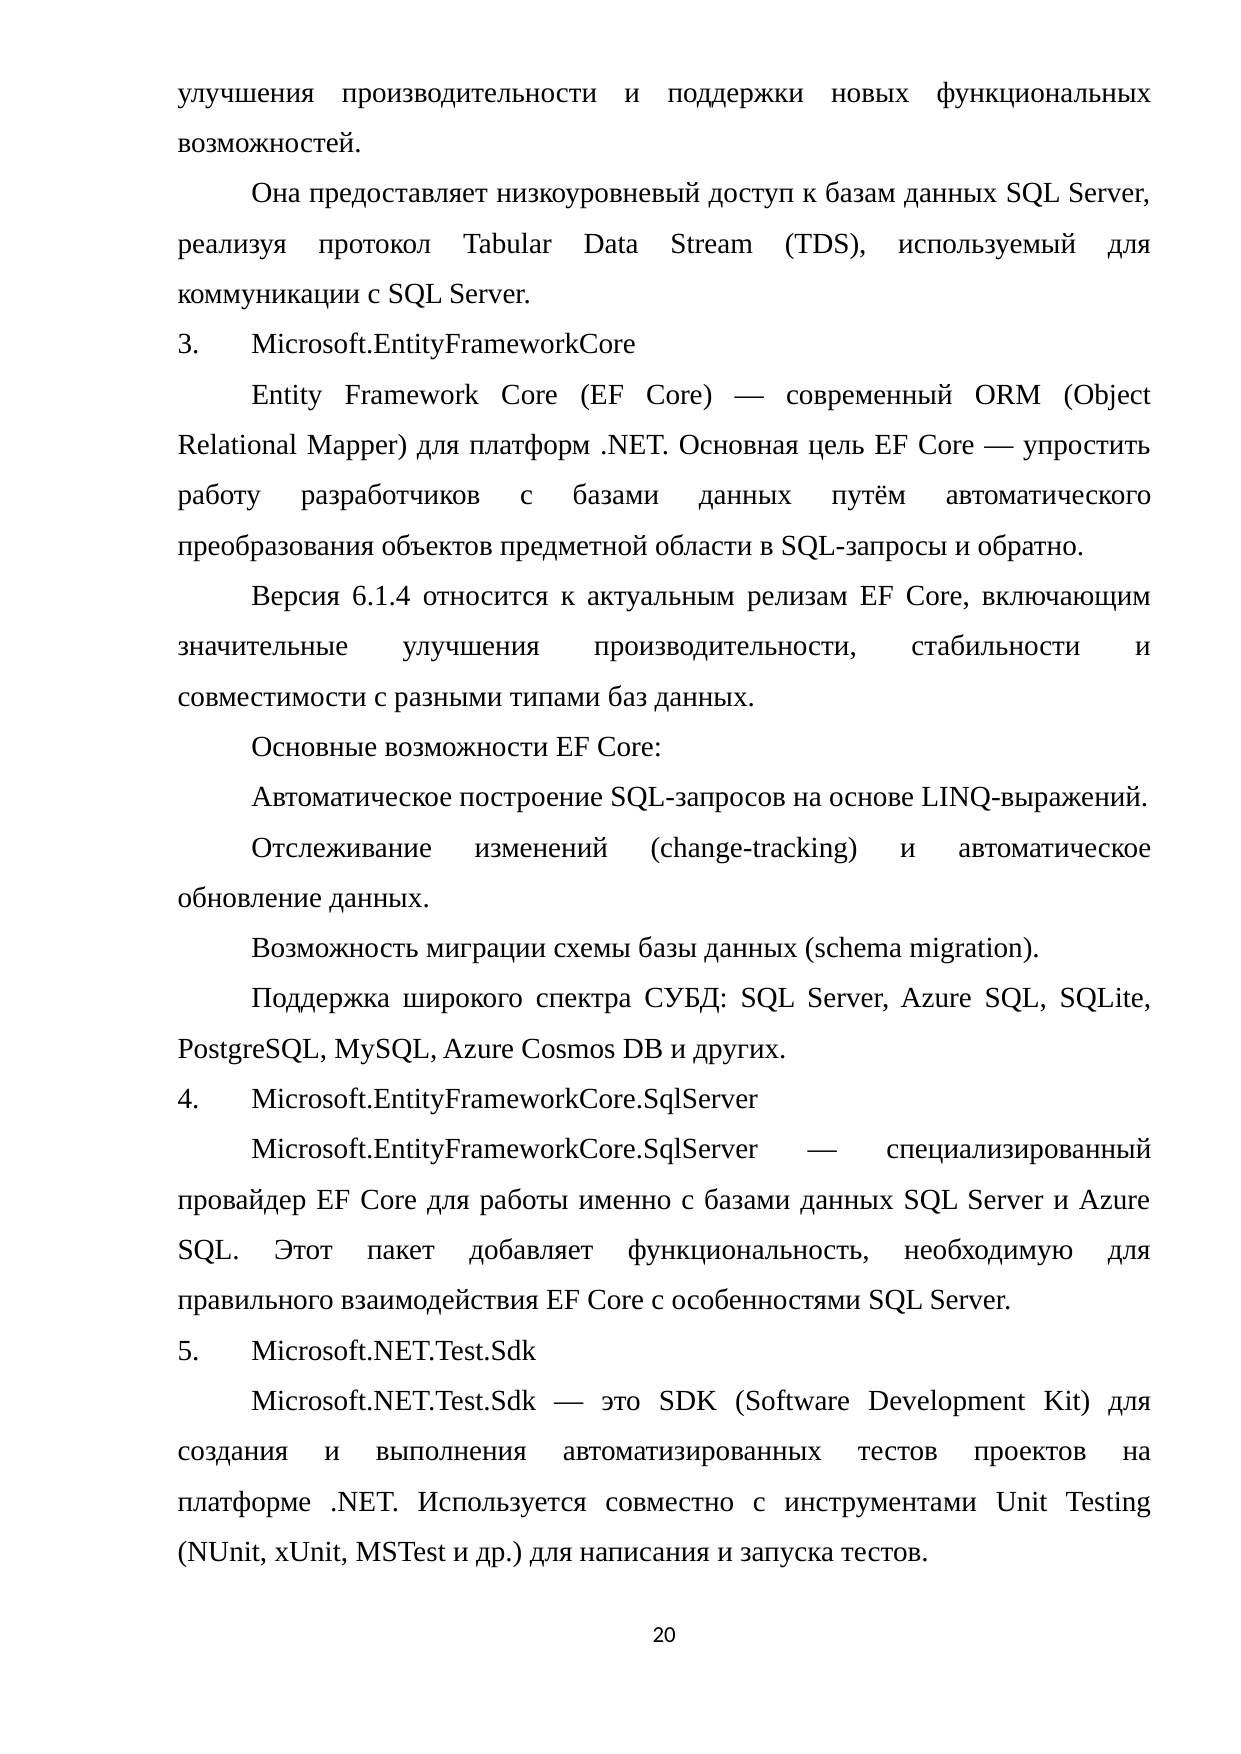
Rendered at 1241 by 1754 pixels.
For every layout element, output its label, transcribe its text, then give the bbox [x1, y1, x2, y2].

text Поддержка широкого спектра СУБД: SQL Server, Azure SQL, SQLite, PostgreSQL, MySQL, Azure Cosmos DB и других. [177, 981, 1152, 1064]
text Она предоставляет низкоуровневый доступ к базам данных SQL Server, реализуя протокол Tabular Data Stream (TDS), используемый для коммуникации с SQL Server. [177, 176, 1152, 310]
text Автоматическое построение SQL-запросов на основе LINQ-выражений. [177, 779, 1152, 813]
text Microsoft.EntityFrameworkCore.SqlServer — специализированный провайдер EF Core для работы именно с базами данных SQL Server и Azure SQL. Этот пакет добавляет функциональность, необходимую для правильного взаимодействия EF Core с особенностями SQL Server. [177, 1132, 1152, 1316]
text Отслеживание изменений (change-tracking) и автоматическое обновление данных. [177, 830, 1152, 913]
text 4. Microsoft.EntityFrameworkCore.SqlServer [177, 1081, 1152, 1115]
text 5. Microsoft.NET.Test.Sdk [177, 1333, 1152, 1366]
text Основные возможности EF Core: [177, 729, 1152, 763]
text Microsoft.NET.Test.Sdk — это SDK (Software Development Kit) для создания и выполнения автоматизированных тестов проектов на платформе .NET. Используется совместно с инструментами Unit Testing (NUnit, xUnit, MSTest и др.) для написания и запуска тестов. [177, 1383, 1152, 1568]
text 3. Microsoft.EntityFrameworkCore [177, 327, 1152, 360]
text улучшения производительности и поддержки новых функциональных возможностей. [177, 75, 1152, 159]
text Возможность миграции схемы базы данных (schema migration). [177, 930, 1152, 964]
text Версия 6.1.4 относится к актуальным релизам EF Core, включающим значительные улучшения производительности, стабильности и совместимости с разными типами баз данных. [177, 578, 1152, 712]
text Entity Framework Core (EF Core) — современный ORM (Object Relational Mapper) для платформ .NET. Основная цель EF Core — упростить работу разработчиков с базами данных путём автоматического преобразования объектов предметной области в SQL-запросы и обратно. [177, 377, 1152, 561]
